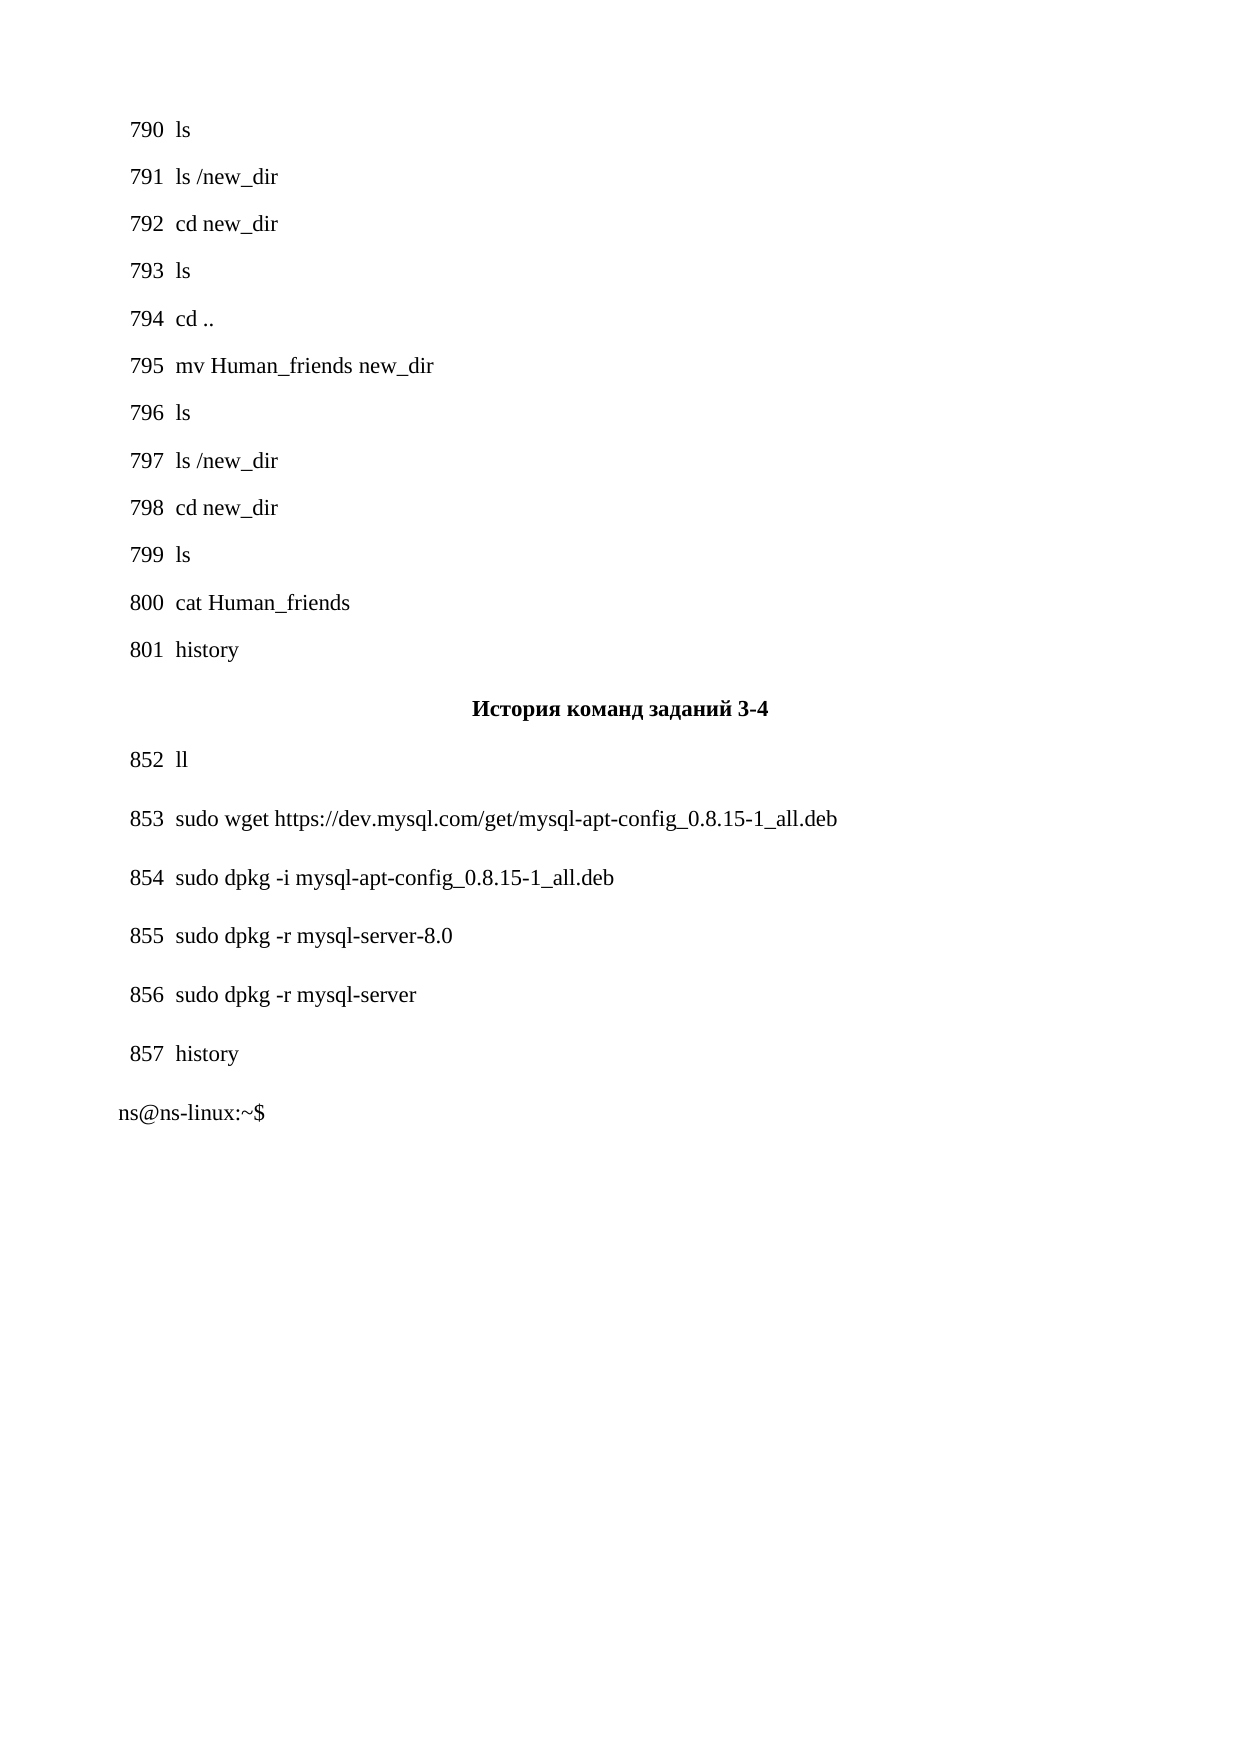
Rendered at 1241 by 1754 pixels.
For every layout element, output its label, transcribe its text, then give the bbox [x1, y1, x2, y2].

text 856 sudo dpkg -r mysql-server [118, 979, 1122, 1009]
text 801 history [118, 638, 1122, 662]
text 794 cd .. [118, 307, 1122, 331]
text 799 ls [118, 544, 1122, 567]
text 792 cd new_dir [118, 213, 1122, 236]
text 791 ls /new_dir [118, 165, 1122, 189]
text 796 ls [118, 402, 1122, 426]
text 852 ll [118, 743, 1122, 773]
text 793 ls [118, 260, 1122, 284]
text 798 cd new_dir [118, 496, 1122, 520]
text 857 history [118, 1038, 1122, 1068]
text 795 mv Human_friends new_dir [118, 354, 1122, 378]
text 853 sudo wget https://dev.mysql.com/get/mysql-apt-config_0.8.15-1_all.deb [118, 802, 1122, 832]
text История команд заданий 3-4 [118, 696, 1122, 722]
text 797 ls /new_dir [118, 449, 1122, 473]
text ns@ns-linux:~$ [118, 1097, 1122, 1127]
text 855 sudo dpkg -r mysql-server-8.0 [118, 920, 1122, 950]
text 800 cat Human_friends [118, 591, 1122, 615]
text 790 ls [118, 118, 1122, 142]
text 854 sudo dpkg -i mysql-apt-config_0.8.15-1_all.deb [118, 861, 1122, 891]
